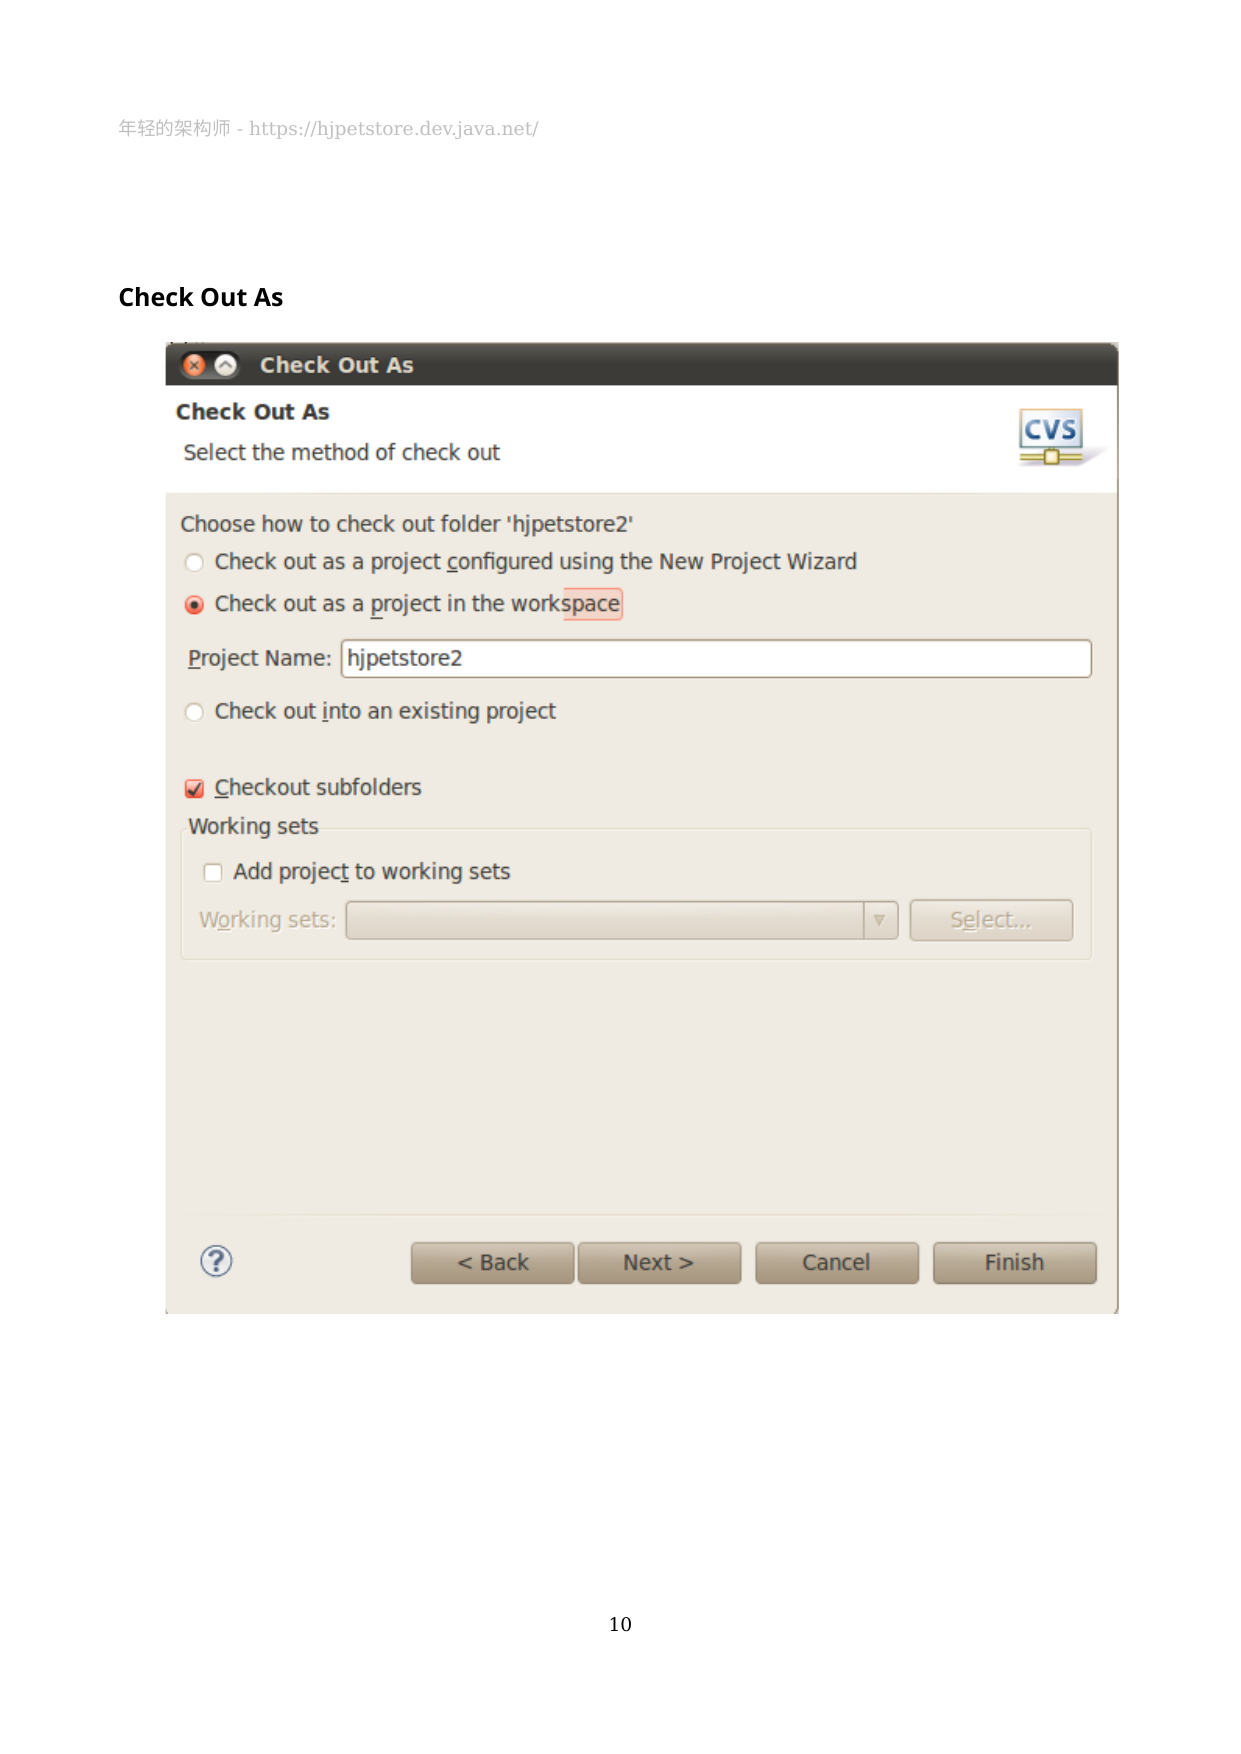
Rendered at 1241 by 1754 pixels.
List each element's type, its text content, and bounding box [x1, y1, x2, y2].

picture [165, 342, 1119, 1314]
text Check Out As [118, 211, 1122, 1413]
